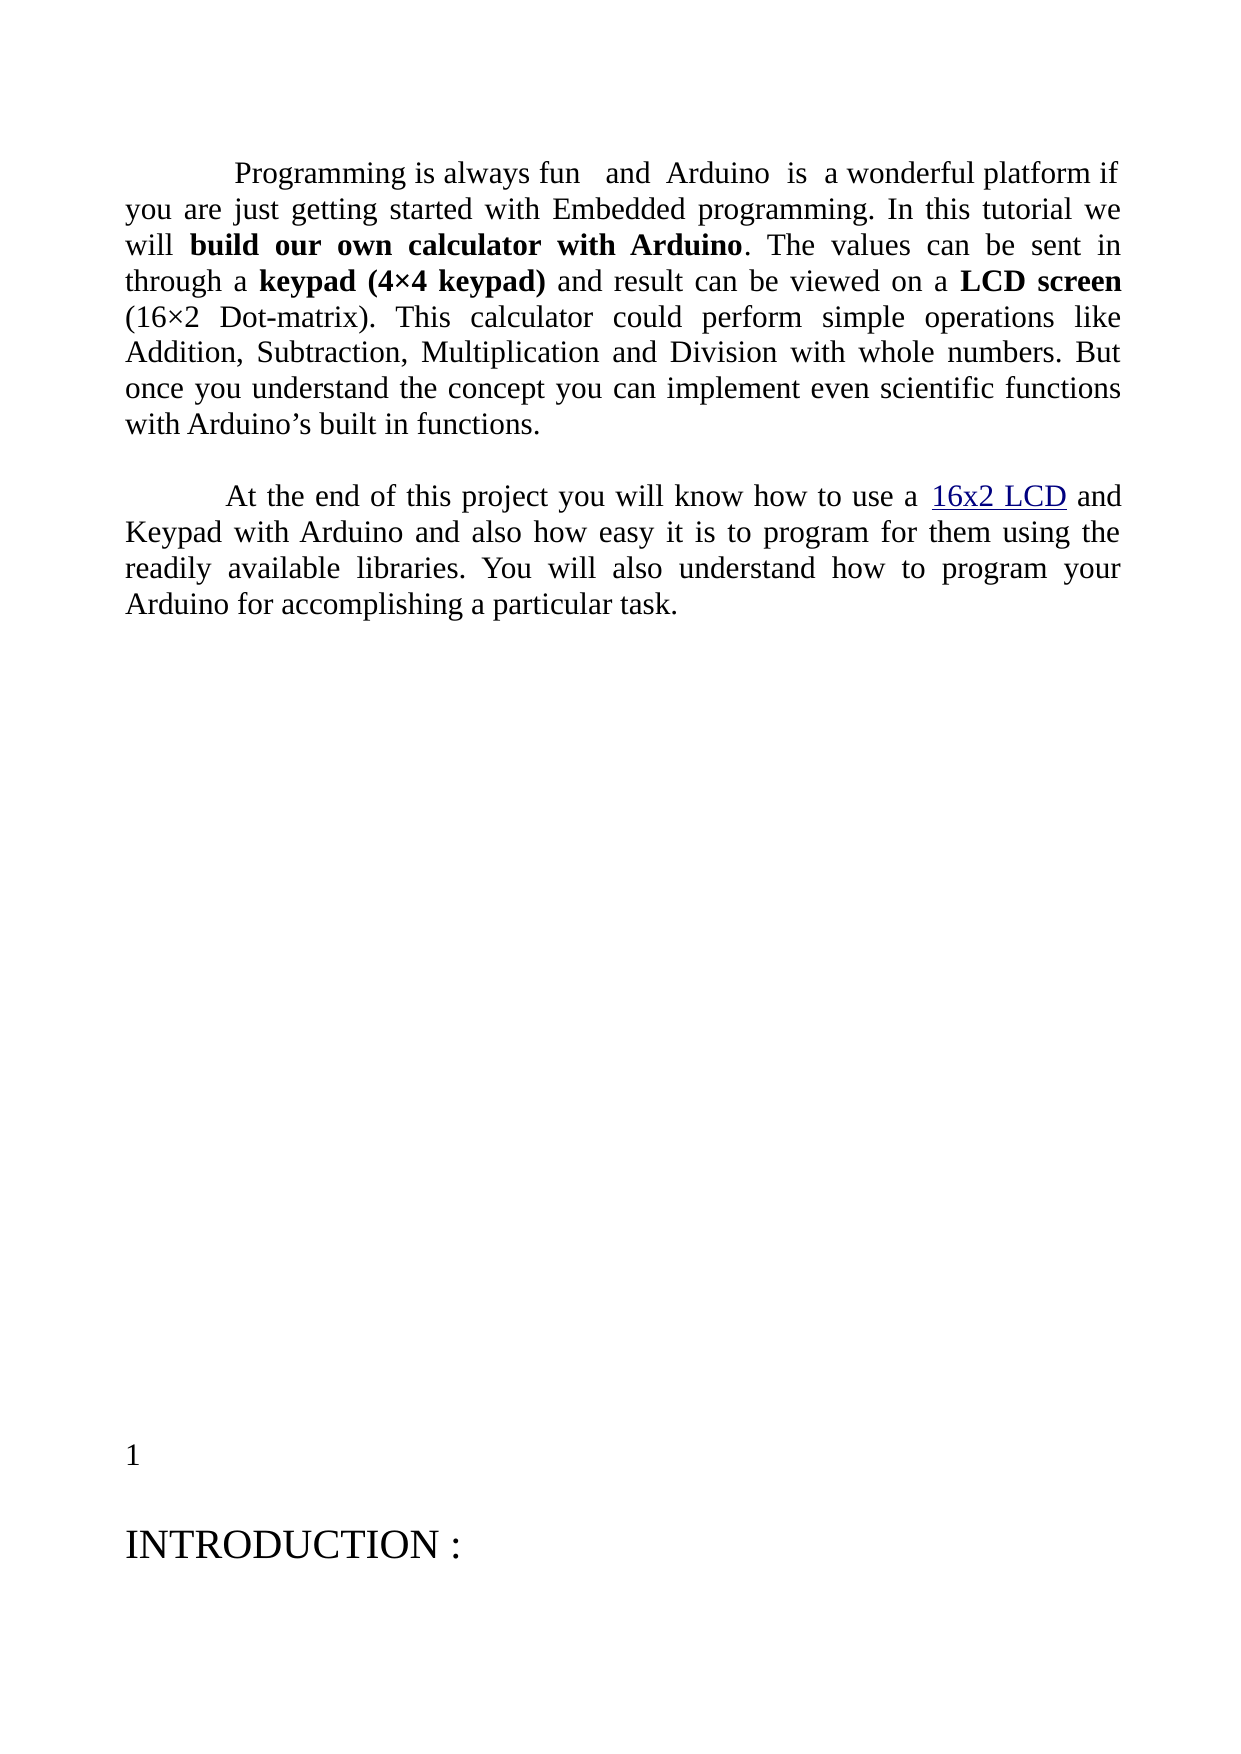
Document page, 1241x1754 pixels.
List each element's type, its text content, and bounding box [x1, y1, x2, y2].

text At the end of this project you will know how to use a 16x2 LCD and Keypad with Arduino and also how easy it is to program for them using the readily available libraries. You will also understand how to program your Arduino for accomplishing a particular task. [125, 477, 1122, 621]
text INTRODUCTION : [125, 1520, 1122, 1568]
text 1 [125, 1436, 1122, 1472]
text Programming is always fun and Arduino is a wonderful platform if you are just getting started with Embedded programming. In this tutorial we will build our own calculator with Arduino. The values can be sent in through a keypad (4×4 keypad) and result can be viewed on a LCD screen (16×2 Dot-matrix). This calculator could perform simple operations like Addition, Subtraction, Multiplication and Division with whole numbers. But once you understand the concept you can implement even scientific functions with Arduino’s built in functions. [125, 154, 1122, 442]
